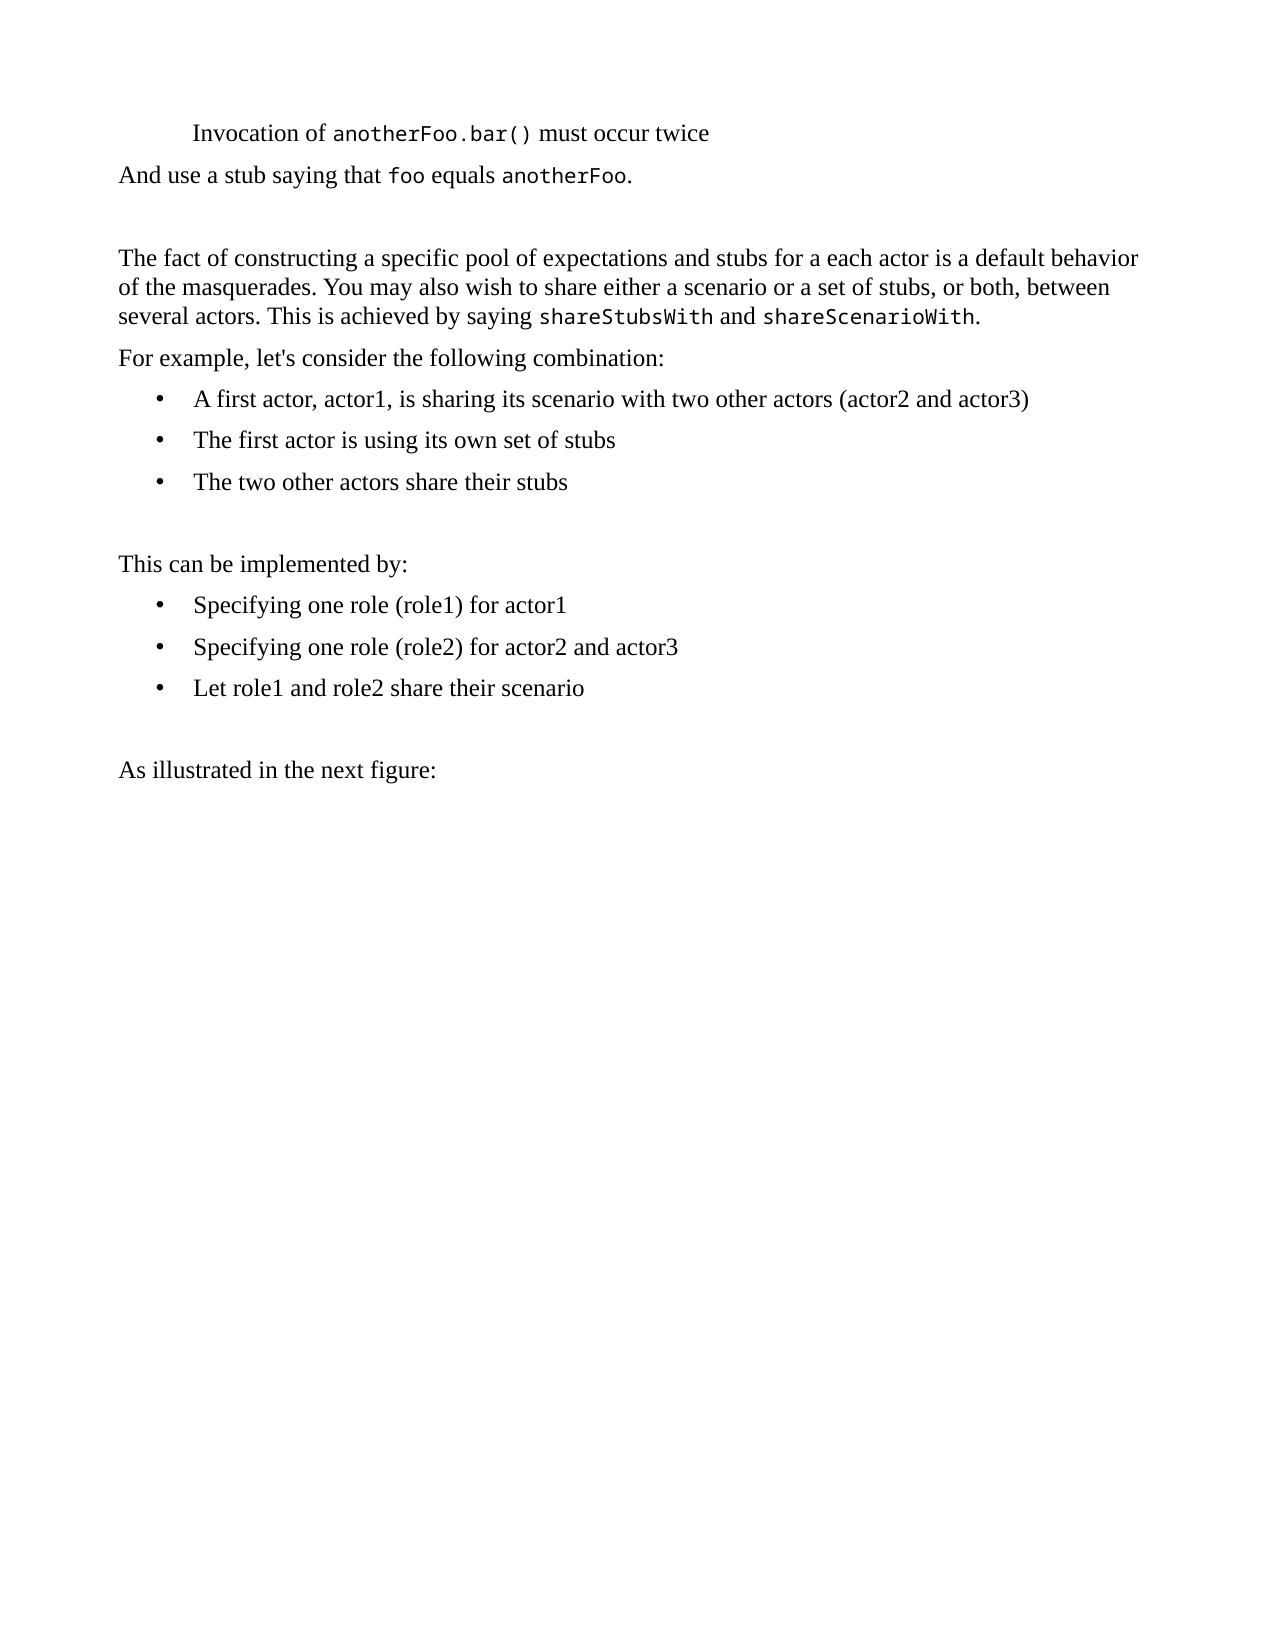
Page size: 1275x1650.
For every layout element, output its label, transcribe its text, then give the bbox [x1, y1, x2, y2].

list Specifying one role (role1) for actor1 [156, 590, 1157, 619]
text This can be implemented by: [118, 549, 1157, 578]
list The first actor is using its own set of stubs [156, 425, 1157, 454]
text And use a stub saying that foo equals anotherFoo. [118, 160, 1157, 189]
list The two other actors share their stubs [156, 467, 1157, 495]
text Invocation of anotherFoo.bar() must occur twice [118, 118, 1157, 148]
text As illustrated in the next figure: [118, 755, 1157, 784]
list Specifying one role (role2) for actor2 and actor3 [156, 632, 1157, 660]
list A first actor, actor1, is sharing its scenario with two other actors (actor2 and actor3) [156, 384, 1157, 413]
text The fact of constructing a specific pool of expectations and stubs for a each actor is a default behavior of the masquerades. You may also wish to share either a scenario or a set of stubs, or both, between several actors. This is achieved by saying shareStubsWith and shareScenarioWith. [118, 243, 1157, 330]
list Let role1 and role2 share their scenario [156, 673, 1157, 702]
text For example, let's consider the following combination: [118, 343, 1157, 372]
